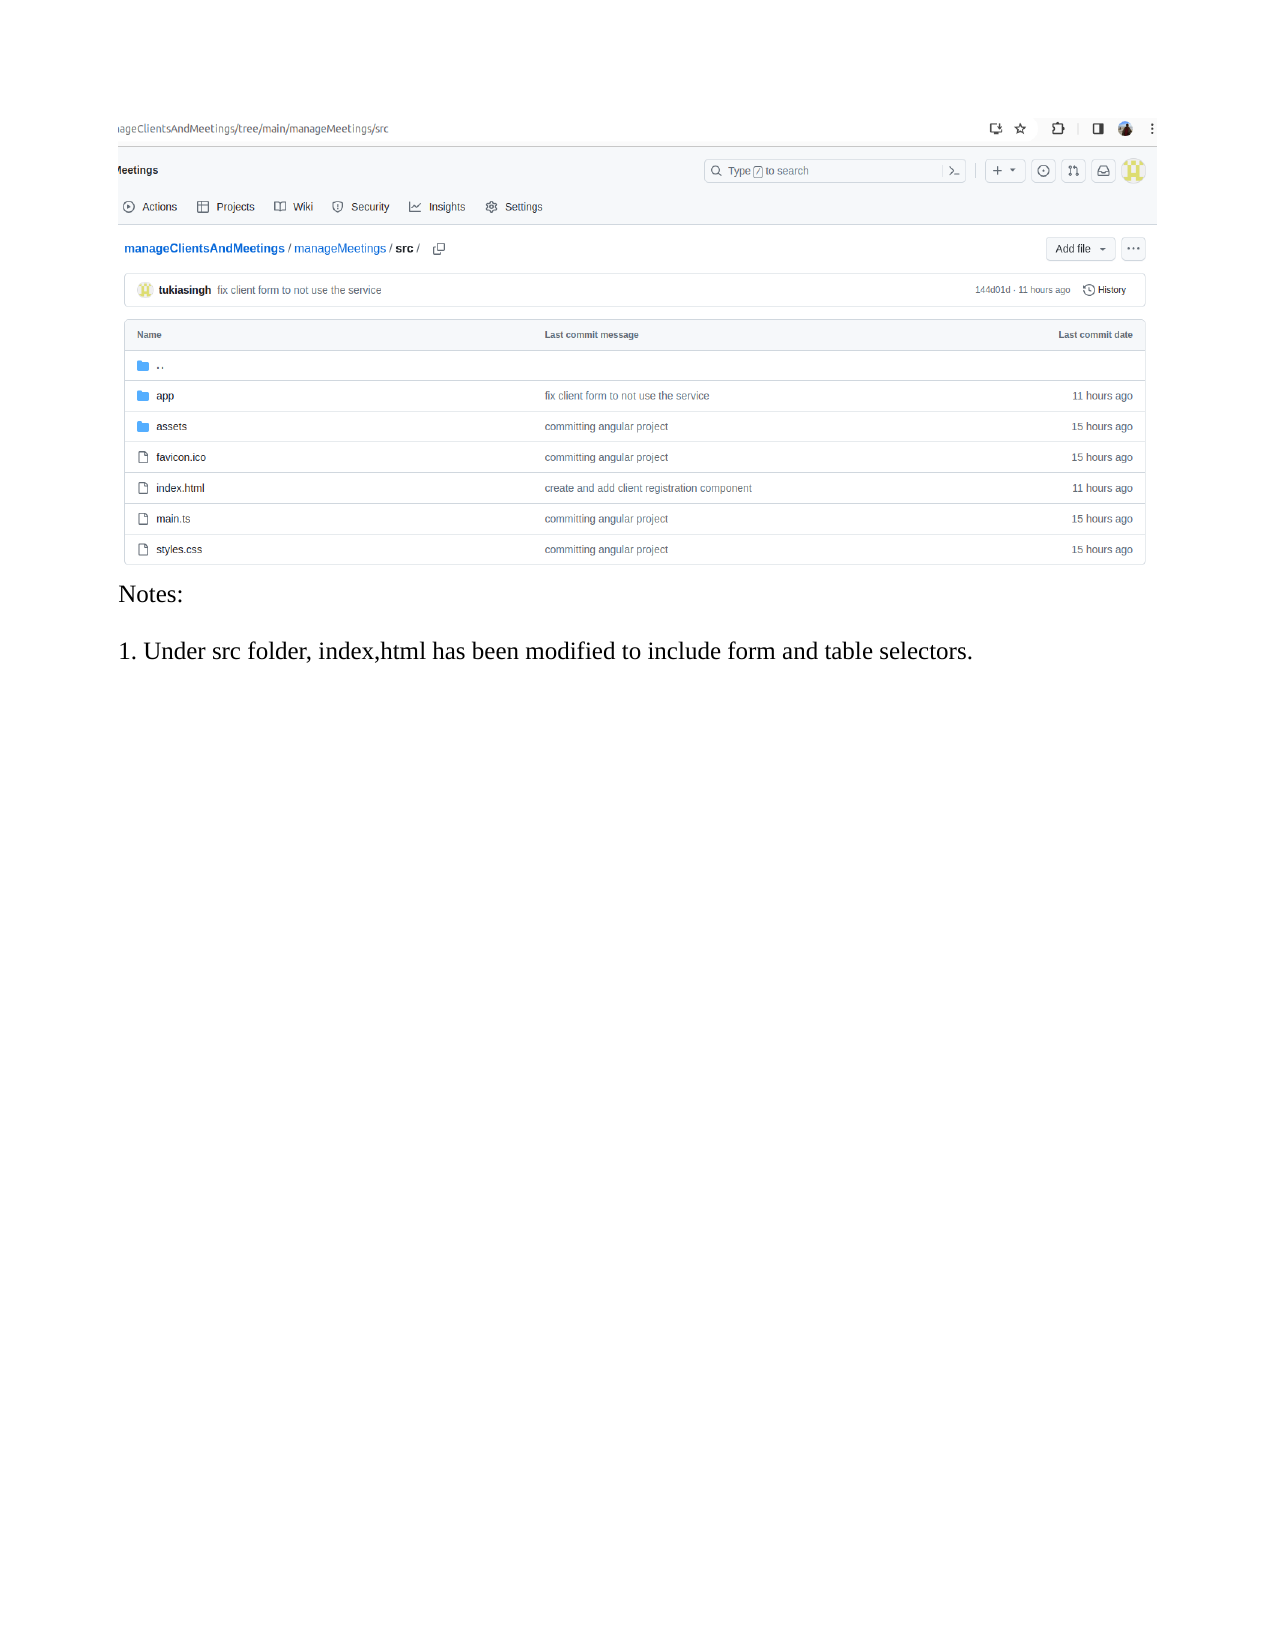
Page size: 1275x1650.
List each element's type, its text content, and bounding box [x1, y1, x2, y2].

text Notes: [118, 579, 1157, 607]
text 1. Under src folder, index,html has been modified to include form and table selectors. [118, 636, 1157, 665]
picture [118, 118, 1157, 579]
